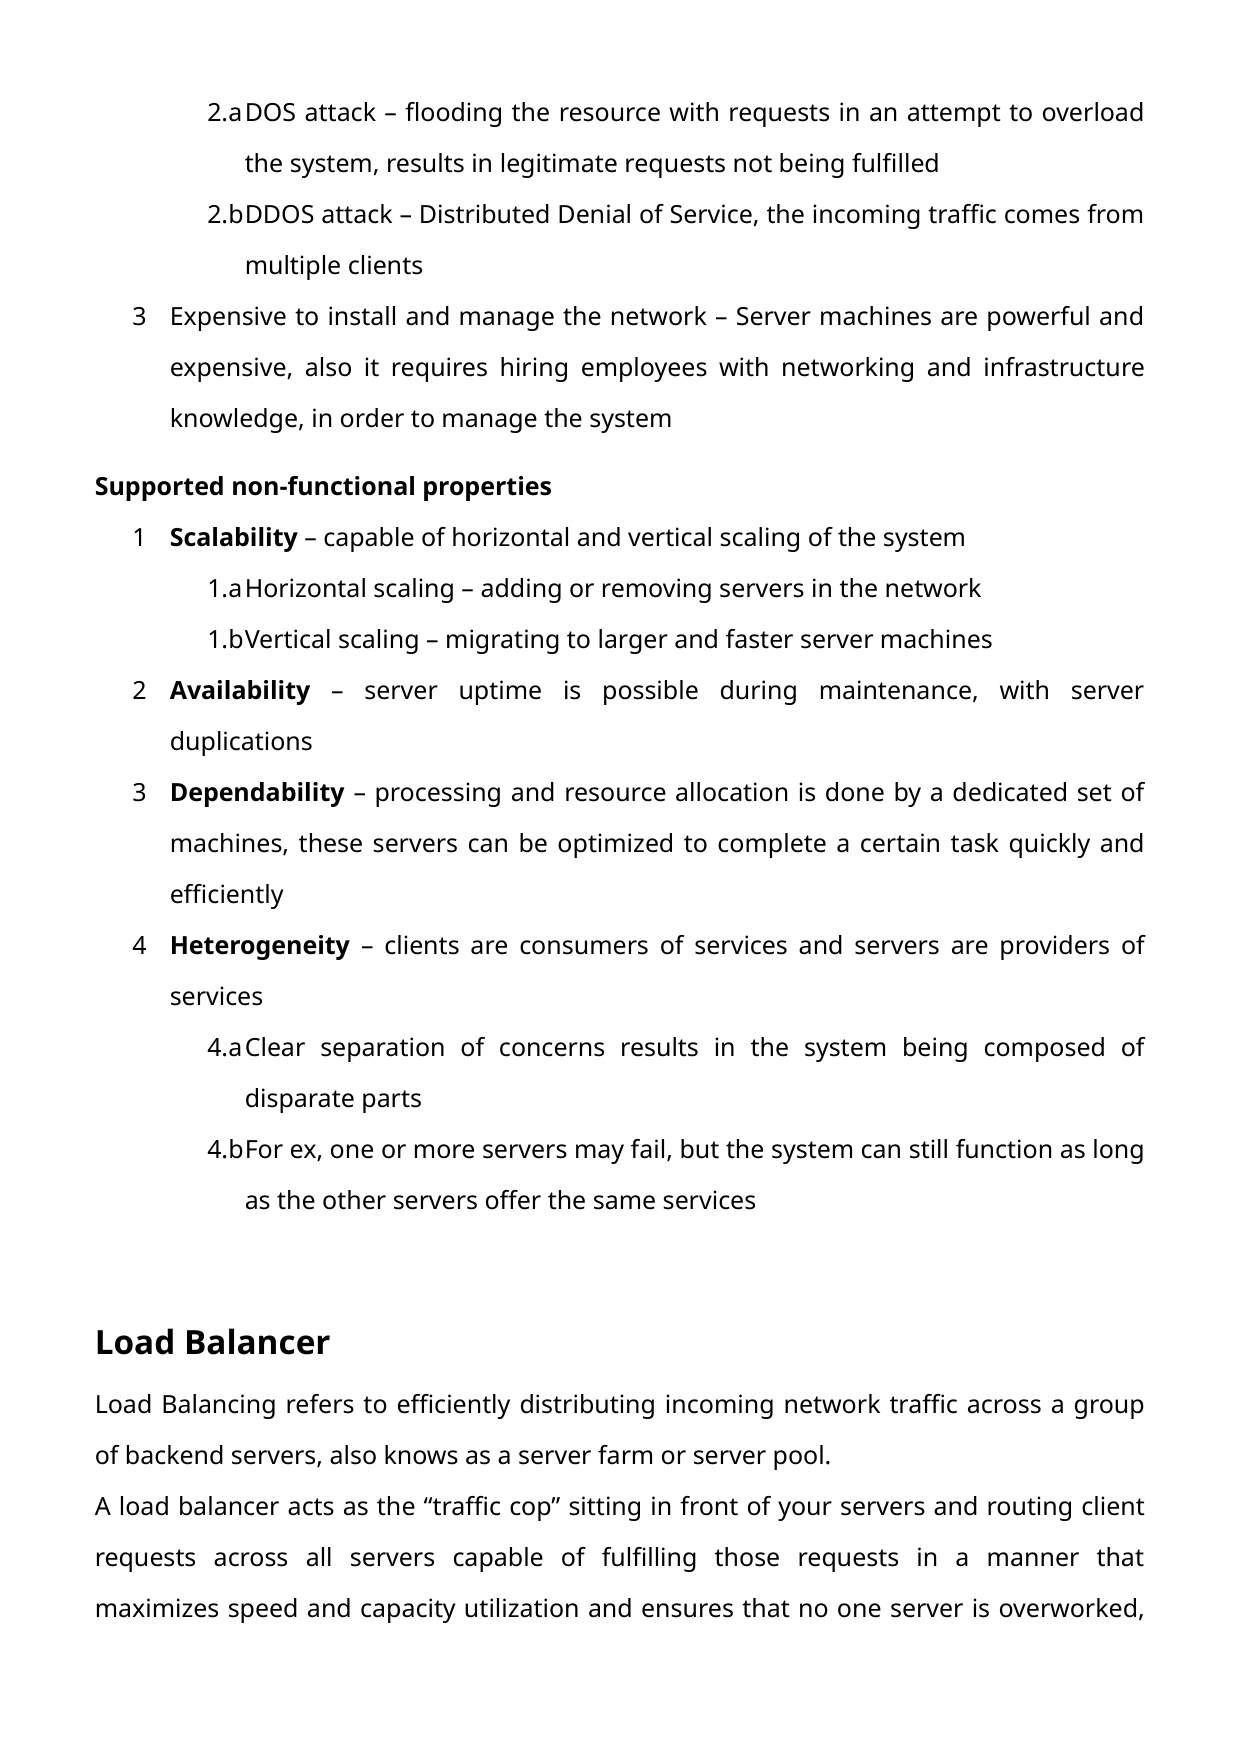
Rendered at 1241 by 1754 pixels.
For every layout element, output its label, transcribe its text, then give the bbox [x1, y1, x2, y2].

text Load Balancing refers to efficiently distributing incoming network traffic across a group of backend servers, also knows as a server farm or server pool. [94, 1387, 1146, 1472]
list Horizontal scaling – adding or removing servers in the network [207, 571, 1146, 604]
list Heterogeneity – clients are consumers of services and servers are providers of services [132, 928, 1146, 1013]
list DOS attack – flooding the resource with requests in an attempt to overload the system, results in legitimate requests not being fulfilled [207, 94, 1146, 179]
list Dependability – processing and resource allocation is done by a dedicated set of machines, these servers can be optimized to complete a certain task quickly and efficiently [132, 775, 1146, 911]
list Scalability – capable of horizontal and vertical scaling of the system [132, 519, 1146, 553]
list For ex, one or more servers may fail, but the system can still function as long as the other servers offer the same services [207, 1132, 1146, 1217]
list Vertical scaling – migrating to larger and faster server machines [207, 622, 1146, 656]
text A load balancer acts as the “traffic cop” sitting in front of your servers and routing client requests across all servers capable of fulfilling those requests in a manner that maximizes speed and capacity utilization and ensures that no one server is overworked, [94, 1489, 1146, 1625]
list DDOS attack – Distributed Denial of Service, the incoming traffic comes from multiple clients [207, 197, 1146, 282]
text Load Balancer [94, 1319, 1146, 1364]
list Availability – server uptime is possible during maintenance, with server duplications [132, 673, 1146, 758]
list Clear separation of concerns results in the system being composed of disparate parts [207, 1030, 1146, 1115]
list Expensive to install and manage the network – Server machines are powerful and expensive, also it requires hiring employees with networking and infrastructure knowledge, in order to manage the system [132, 299, 1146, 435]
text Supported non-functional properties [94, 468, 1146, 502]
